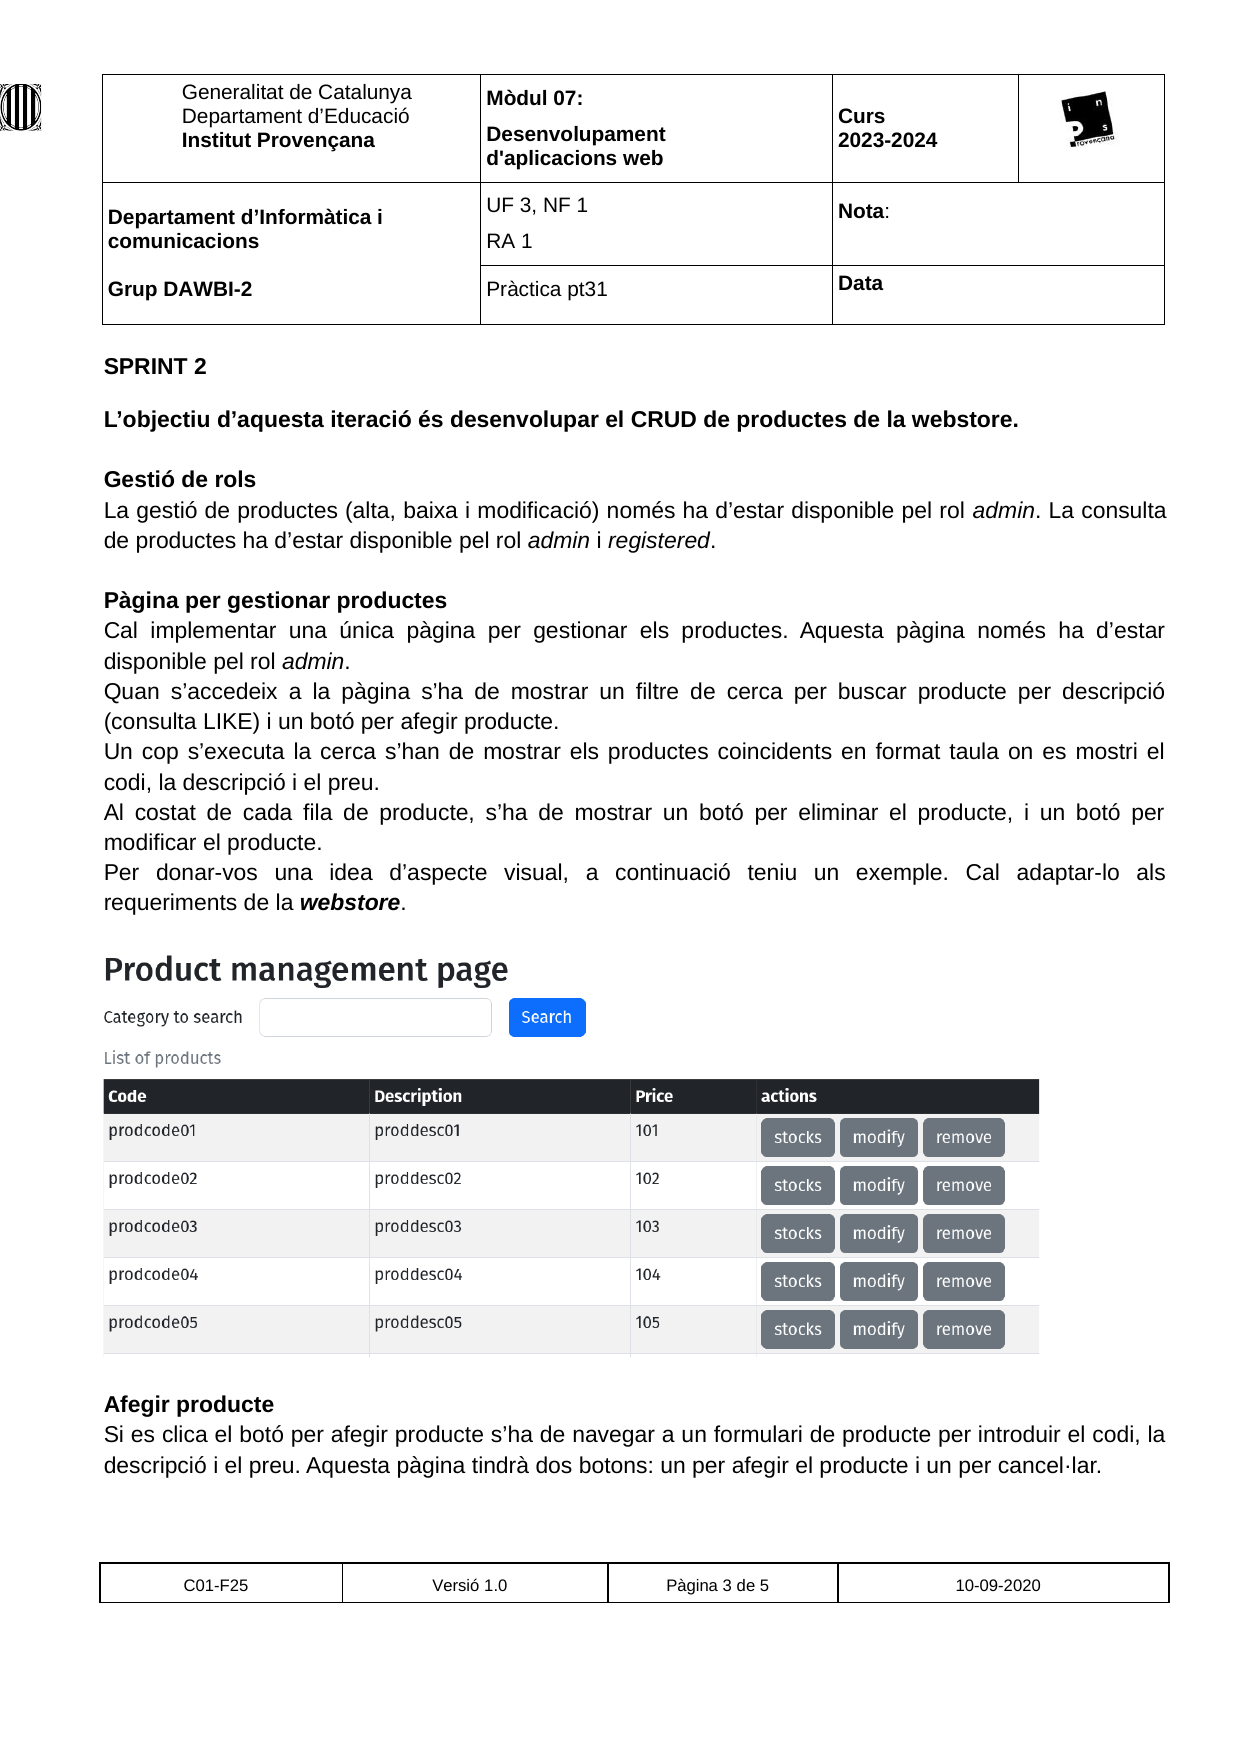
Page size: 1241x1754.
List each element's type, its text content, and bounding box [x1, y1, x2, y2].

text L’objectiu d’aquesta iteració és desenvolupar el CRUD de productes de la webstore. [103, 406, 1167, 432]
text Per donar-vos una idea d’aspecte visual, a continuació teniu un exemple. Cal adaptar-lo als requeriments de la webstore. [103, 859, 1167, 916]
text Si es clica el botó per afegir producte s’ha de navegar a un formulari de producte per introduir el codi, la descripció i el preu. Aquesta pàgina tindrà dos botons: un per afegir el producte i un per cancel·lar. [103, 1421, 1167, 1478]
text La gestió de productes (alta, baixa i modificació) només ha d’estar disponible pel rol admin. La consulta de productes ha d’estar disponible pel rol admin i registered. [103, 497, 1167, 553]
text Quan s’accedeix a la pàgina s’ha de mostrar un filtre de cerca per buscar producte per descripció (consulta LIKE) i un botó per afegir producte. [103, 678, 1167, 734]
text Pàgina per gestionar productes [103, 587, 1167, 614]
text Gestió de rols [103, 466, 1167, 493]
text Un cop s’executa la cerca s’han de mostrar els productes coincidents en format taula on es mostri el codi, la descripció i el preu. [103, 738, 1167, 795]
text Al costat de cada fila de producte, s’ha de mostrar un botó per eliminar el producte, i un botó per modificar el producte. [103, 799, 1167, 855]
text Afegir producte [103, 1391, 1167, 1417]
text SPRINT 2 [103, 353, 1167, 380]
text Cal implementar una única pàgina per gestionar els productes. Aquesta pàgina només ha d’estar disponible pel rol admin. [103, 617, 1167, 674]
